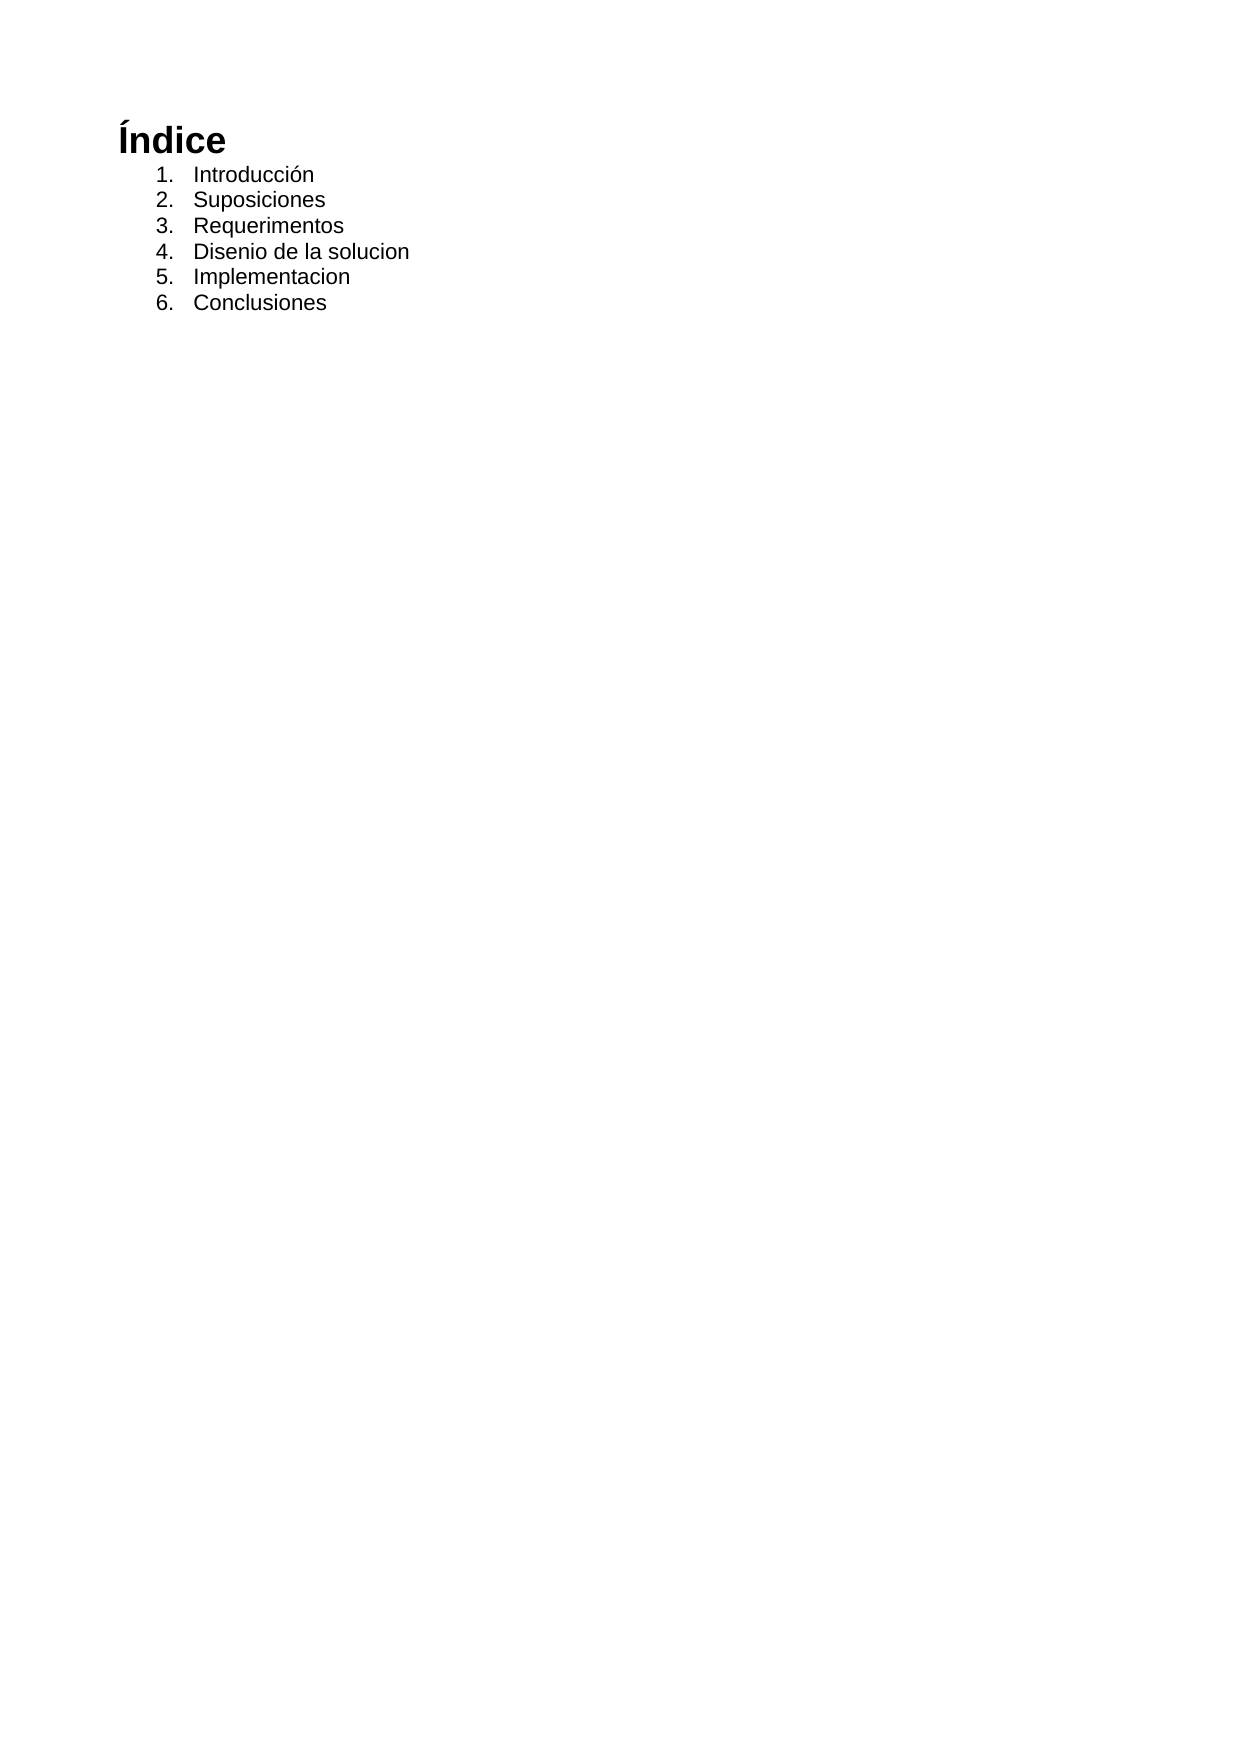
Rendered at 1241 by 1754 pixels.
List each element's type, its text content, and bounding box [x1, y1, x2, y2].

list Implementacion [156, 264, 1122, 289]
list Suposiciones [156, 187, 1122, 212]
text Índice [118, 118, 1122, 161]
list Requerimentos [156, 212, 1122, 238]
list Disenio de la solucion [156, 238, 1122, 264]
list Introducción [156, 161, 1122, 187]
list Conclusiones [156, 289, 1122, 315]
